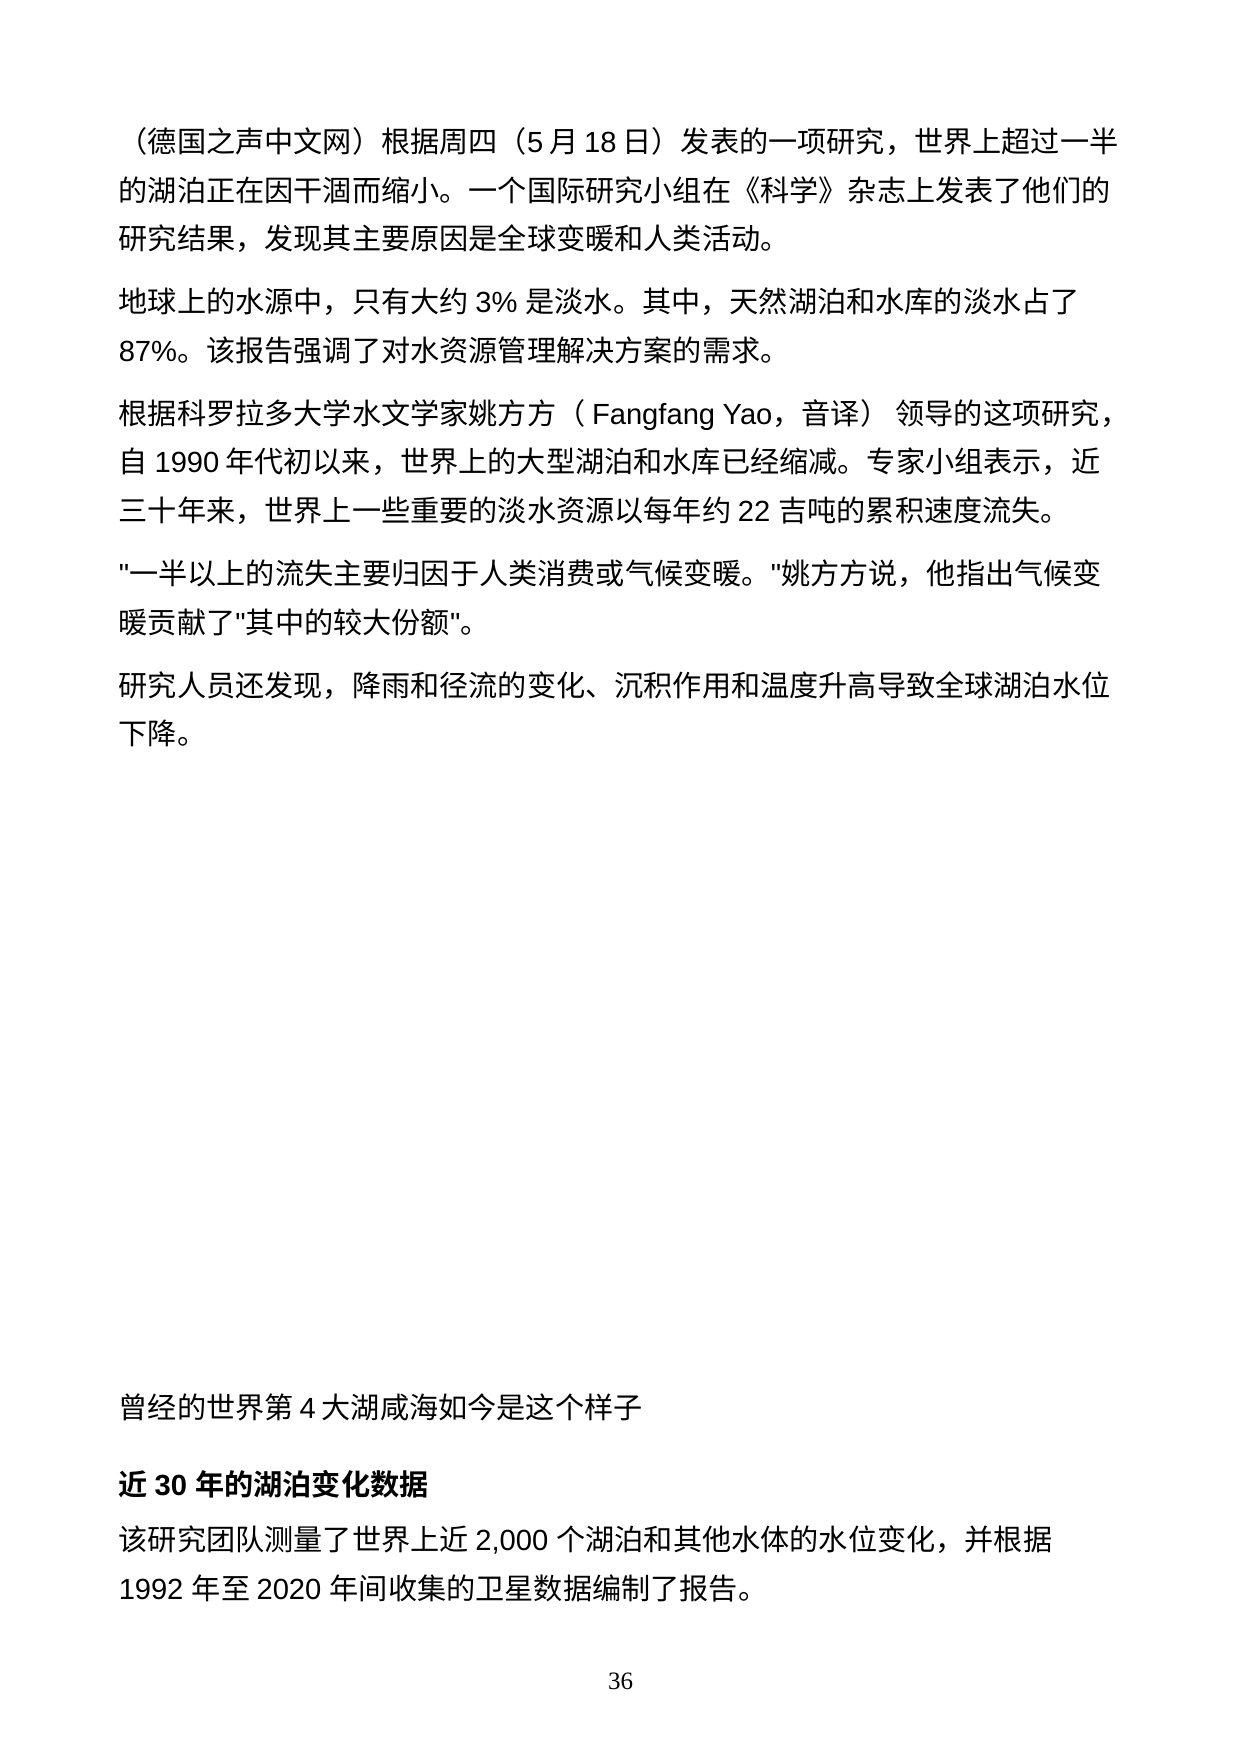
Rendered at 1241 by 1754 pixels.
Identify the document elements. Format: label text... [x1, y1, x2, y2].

text （德国之声中文网）根据周四（5月18日）发表的一项研究，世界上超过一半的湖泊正在因干涸而缩小。一个国际研究小组在《科学》杂志上发表了他们的研究结果，发现其主要原因是全球变暖和人类活动。 [118, 118, 1122, 258]
text 该研究团队测量了世界上近 2,000 个湖泊和其他水体的水位变化，并根据 1992 年至 2020 年间收集的卫星数据编制了报告。 [118, 1517, 1122, 1607]
subtitle 近 30 年的湖泊变化数据 [118, 1462, 1122, 1504]
text "一半以上的流失主要归因于人类消费或气候变暖。"姚方方说，他指出气候变暖贡献了"其中的较大份额"。 [118, 551, 1122, 641]
text 根据科罗拉多大学水文学家姚方方（ Fangfang Yao，音译） 领导的这项研究，自 1990年代初以来，世界上的大型湖泊和水库已经缩减。专家小组表示，近三十年来，世界上一些重要的淡水资源以每年约 22 吉吨的累积速度流失。 [118, 390, 1122, 530]
text 曾经的世界第4大湖咸海如今是这个样子 [118, 1384, 1122, 1426]
text 研究人员还发现，降雨和径流的变化、沉积作用和温度升高导致全球湖泊水位下降。 [118, 662, 1122, 753]
text 地球上的水源中，只有大约 3% 是淡水。其中，天然湖泊和水库的淡水占了87%。该报告强调了对水资源管理解决方案的需求。 [118, 279, 1122, 369]
